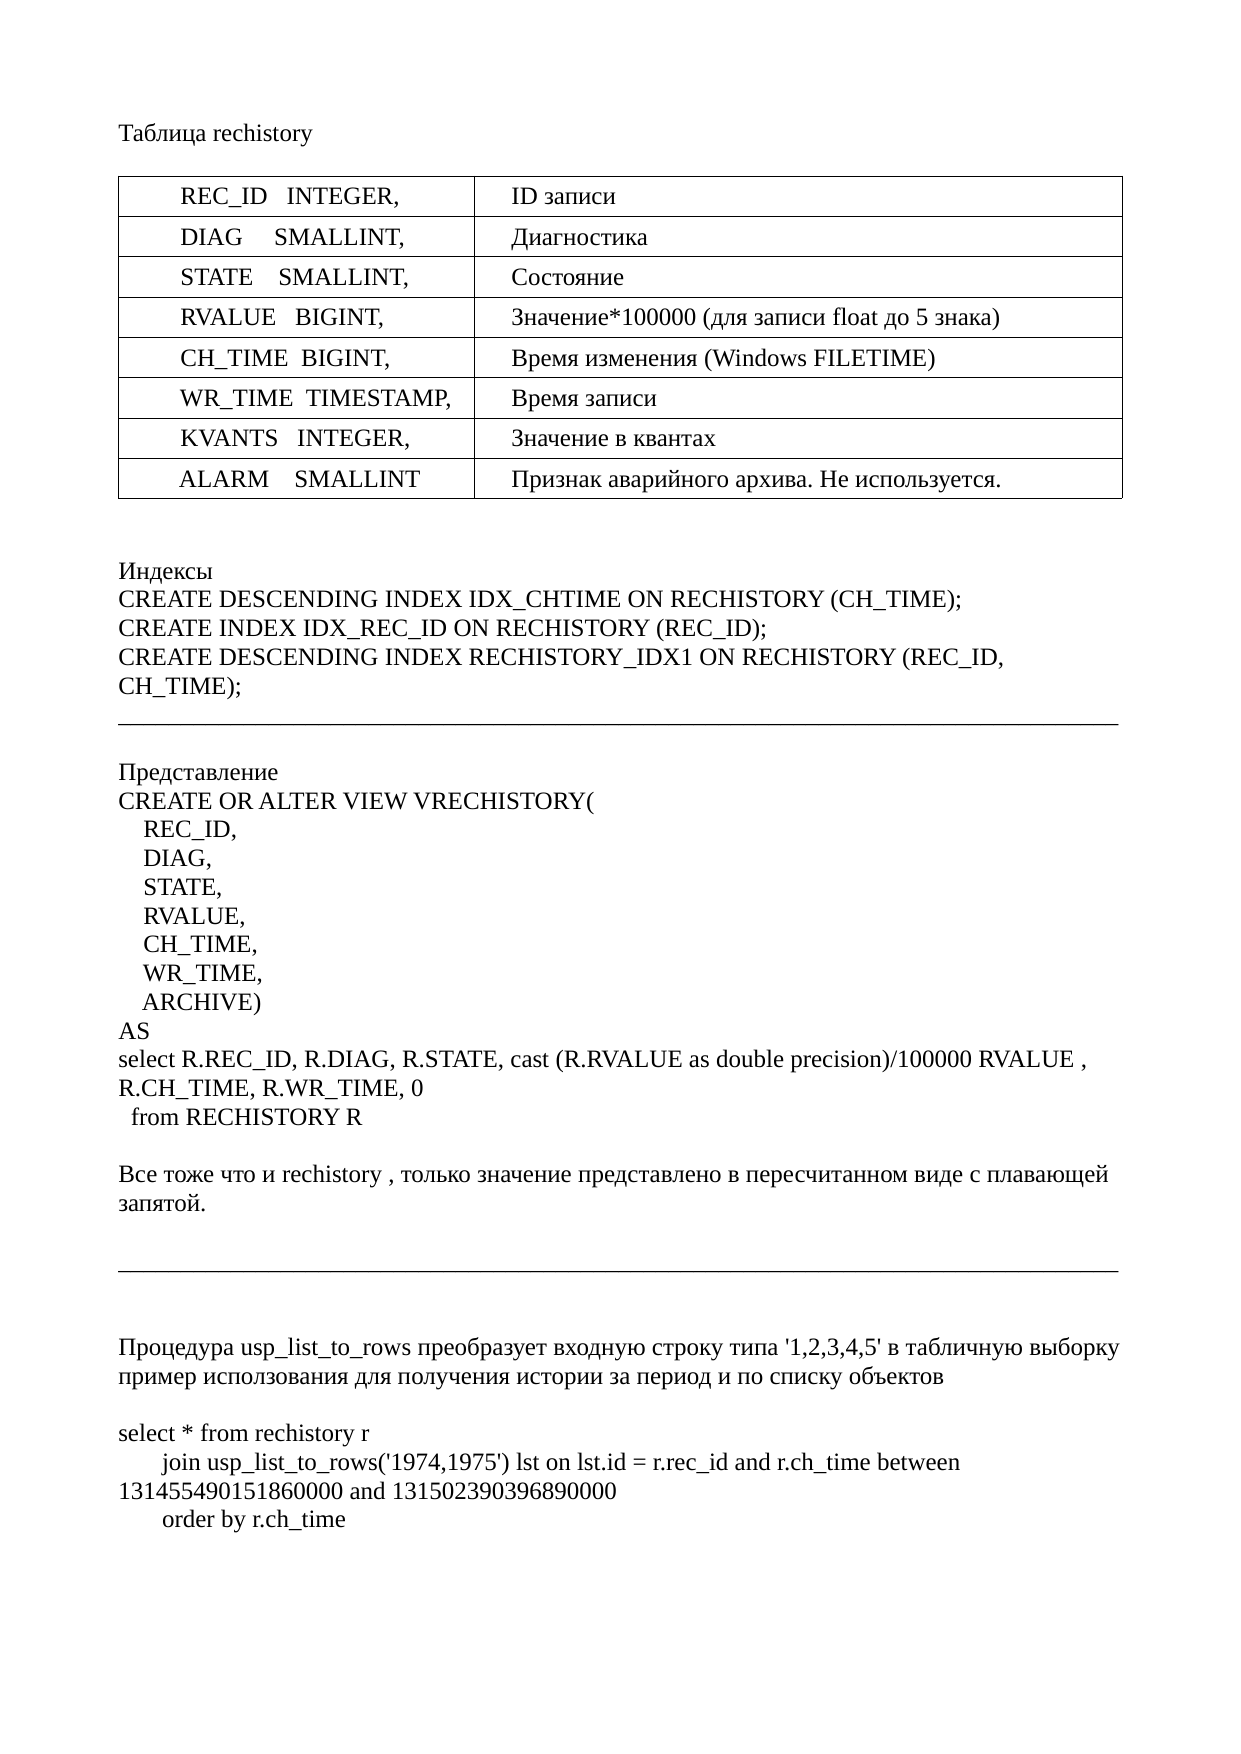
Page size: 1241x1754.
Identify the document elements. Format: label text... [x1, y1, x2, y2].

table_cell Время записи [475, 378, 1122, 417]
text join usp_list_to_rows('1974,1975') lst on lst.id = r.rec_id and r.ch_time between 131455490151860000 and 131502390396890000 [118, 1447, 1122, 1504]
table_cell CH_TIME BIGINT, [119, 338, 474, 377]
text CH_TIME, [118, 929, 1122, 958]
text DIAG, [118, 843, 1122, 872]
text Индексы [118, 556, 1122, 584]
text order by r.ch_time [118, 1504, 1122, 1533]
text ________________________________________________________________________________ [118, 1246, 1122, 1274]
table_cell Диагностика [475, 217, 1122, 256]
text Процедура usp_list_to_rows преобразует входную строку типа '1,2,3,4,5' в табличную выборку [118, 1332, 1122, 1361]
text CREATE DESCENDING INDEX RECHISTORY_IDX1 ON RECHISTORY (REC_ID, CH_TIME); [118, 642, 1122, 699]
table_header ID записи [475, 177, 1122, 216]
text CREATE INDEX IDX_REC_ID ON RECHISTORY (REC_ID); [118, 613, 1122, 642]
text Таблица rechistory [118, 118, 1122, 147]
text Представление [118, 757, 1122, 786]
table_header REC_ID INTEGER, [119, 177, 474, 216]
text CREATE DESCENDING INDEX IDX_CHTIME ON RECHISTORY (CH_TIME); [118, 584, 1122, 613]
text Все тоже что и rechistory , только значение представлено в пересчитанном виде с плавающей запятой. [118, 1159, 1122, 1217]
table_cell WR_TIME TIMESTAMP, [119, 378, 474, 417]
text REC_ID, [118, 814, 1122, 843]
text RVALUE, [118, 901, 1122, 929]
table_cell DIAG SMALLINT, [119, 217, 474, 256]
text STATE, [118, 872, 1122, 901]
table_cell Значение в квантах [475, 419, 1122, 458]
text ________________________________________________________________________________ [118, 699, 1122, 728]
table_cell ALARM SMALLINT [119, 459, 474, 498]
table_cell RVALUE BIGINT, [119, 298, 474, 337]
text WR_TIME, [118, 958, 1122, 987]
table_cell Время изменения (Windows FILETIME) [475, 338, 1122, 377]
text select R.REC_ID, R.DIAG, R.STATE, cast (R.RVALUE as double precision)/100000 RVALUE , R.CH_TIME, R.WR_TIME, 0 [118, 1044, 1122, 1102]
table_cell STATE SMALLINT, [119, 257, 474, 297]
text AS [118, 1016, 1122, 1044]
text ARCHIVE) [118, 987, 1122, 1016]
table_cell Значение*100000 (для записи float до 5 знака) [475, 298, 1122, 337]
text from RECHISTORY R [118, 1102, 1122, 1131]
table_cell Признак аварийного архива. Не используется. [475, 459, 1122, 498]
text CREATE OR ALTER VIEW VRECHISTORY( [118, 786, 1122, 814]
text пример исползования для получения истории за период и по списку объектов [118, 1361, 1122, 1389]
table_cell Состояние [475, 257, 1122, 297]
text select * from rechistory r [118, 1418, 1122, 1447]
table_cell KVANTS INTEGER, [119, 419, 474, 458]
